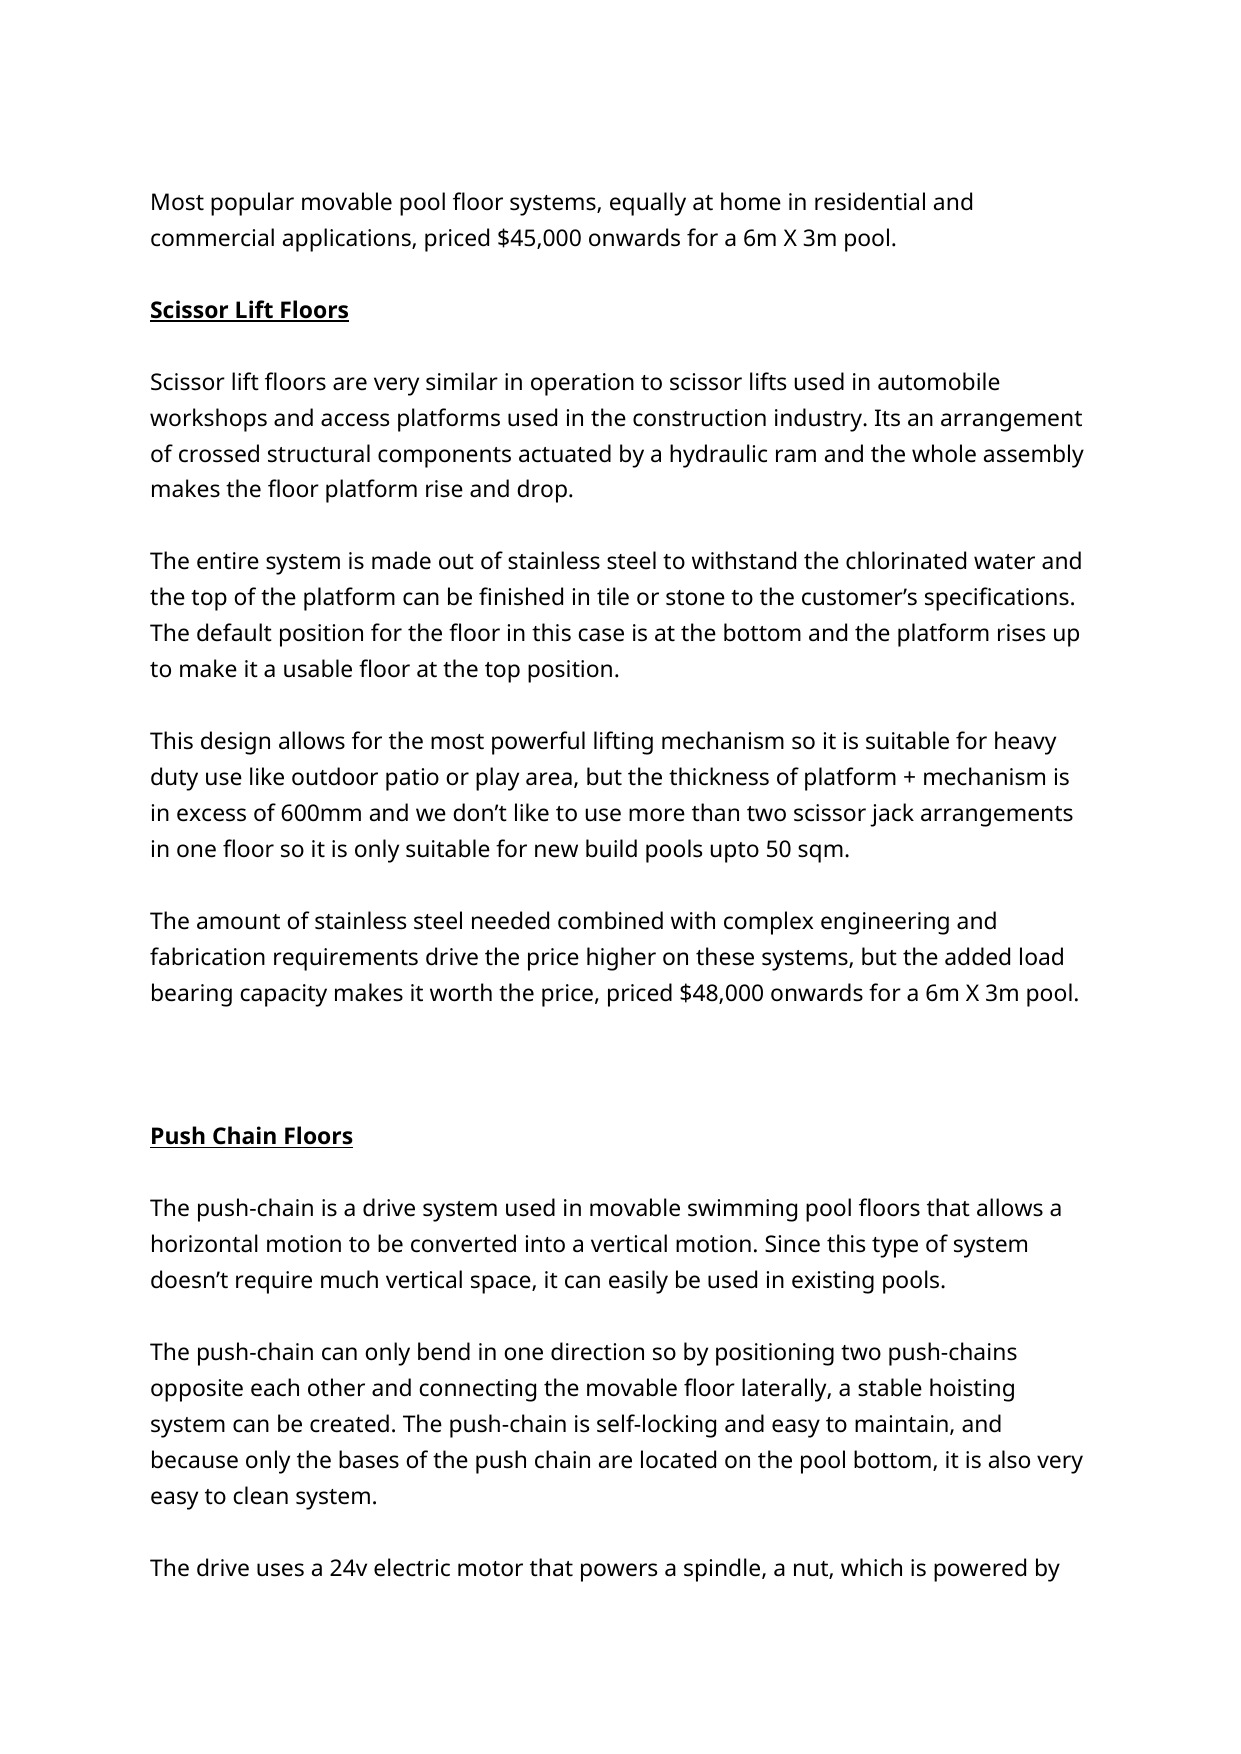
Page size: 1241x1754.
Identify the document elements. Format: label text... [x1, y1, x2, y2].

text Scissor lift floors are very similar in operation to scissor lifts used in automobile workshops and access platforms used in the construction industry. Its an arrangement of crossed structural components actuated by a hydraulic ram and the whole assembly makes the floor platform rise and drop. [150, 366, 1090, 505]
text The push-chain can only bend in one direction so by positioning two push-chains opposite each other and connecting the movable floor laterally, a stable hoisting system can be created. The push-chain is self-locking and easy to maintain, and because only the bases of the push chain are located on the pool bottom, it is also very easy to clean system. [150, 1336, 1090, 1511]
text Most popular movable pool floor systems, equally at home in residential and commercial applications, priced $45,000 onwards for a 6m X 3m pool. [150, 186, 1090, 253]
text Push Chain Floors [150, 1120, 1090, 1152]
text This design allows for the most powerful lifting mechanism so it is suitable for heavy duty use like outdoor patio or play area, but the thickness of platform + mechanism is in excess of 600mm and we don’t like to use more than two scissor jack arrangements in one floor so it is only suitable for new build pools upto 50 sqm. [150, 725, 1090, 864]
text The drive uses a 24v electric motor that powers a spindle, a nut, which is powered by [150, 1552, 1090, 1583]
text Scissor Lift Floors [150, 294, 1090, 325]
text The entire system is made out of stainless steel to withstand the chlorinated water and the top of the platform can be finished in tile or stone to the customer’s specifications. The default position for the floor in this case is at the bottom and the platform rises up to make it a usable floor at the top position. [150, 545, 1090, 684]
text The push-chain is a drive system used in movable swimming pool floors that allows a horizontal motion to be converted into a vertical motion. Since this type of system doesn’t require much vertical space, it can easily be used in existing pools. [150, 1192, 1090, 1295]
text The amount of stainless steel needed combined with complex engineering and fabrication requirements drive the price higher on these systems, but the added load bearing capacity makes it worth the price, priced $48,000 onwards for a 6m X 3m pool. [150, 905, 1090, 1008]
